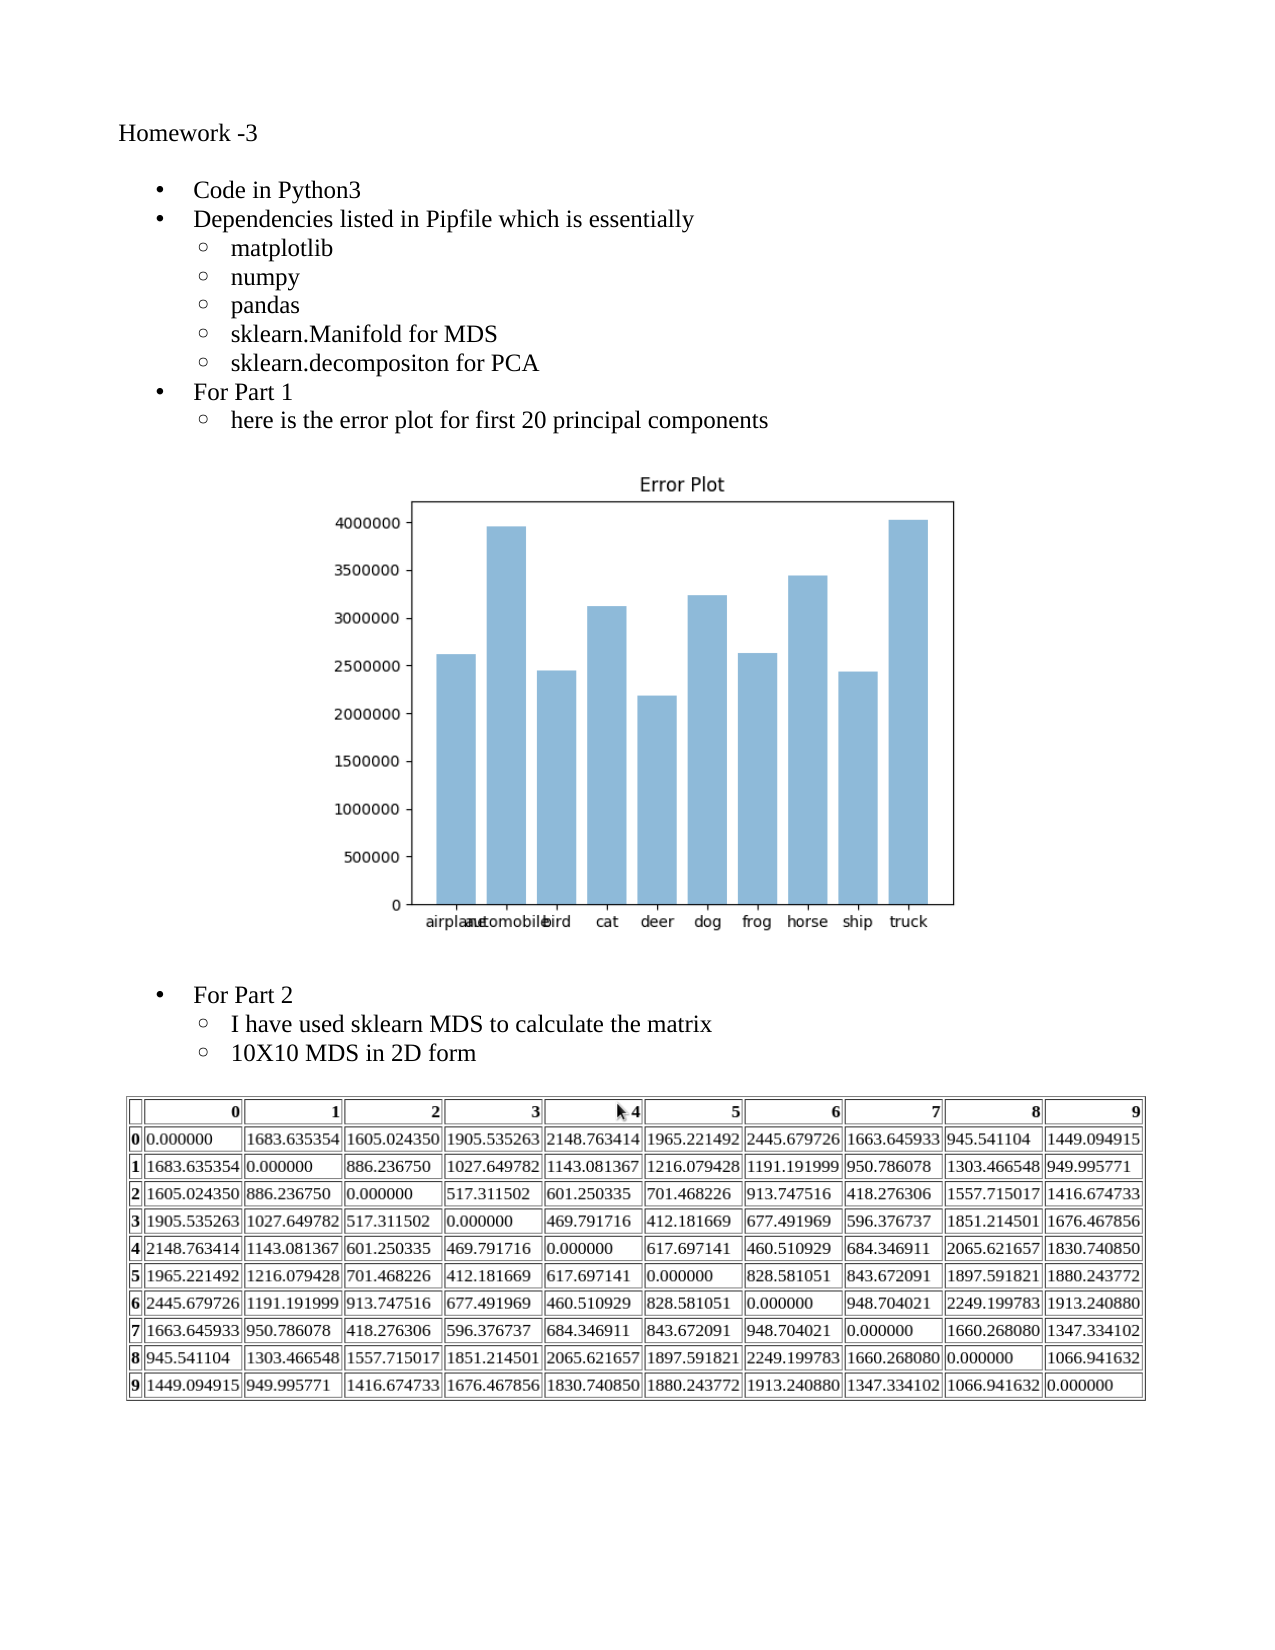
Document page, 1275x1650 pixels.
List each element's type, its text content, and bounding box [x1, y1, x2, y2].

list 10X10 MDS in 2D form [193, 1038, 1157, 1067]
list Code in Python3 [156, 176, 1157, 204]
list sklearn.Manifold for MDS [193, 319, 1157, 348]
list here is the error plot for first 20 principal components [193, 406, 1157, 434]
picture [118, 1095, 1157, 1410]
list matplotlib [193, 233, 1157, 262]
list For Part 1 [156, 377, 1157, 406]
list numpy [193, 262, 1157, 291]
list pandas [193, 291, 1157, 319]
list sklearn.decompositon for PCA [193, 348, 1157, 377]
list Dependencies listed in Pipfile which is essentially [156, 204, 1157, 233]
list For Part 2 [156, 981, 1157, 1009]
text Homework -3 [118, 118, 1157, 147]
list I have used sklearn MDS to calculate the matrix [193, 1009, 1157, 1038]
picture [324, 438, 1023, 962]
